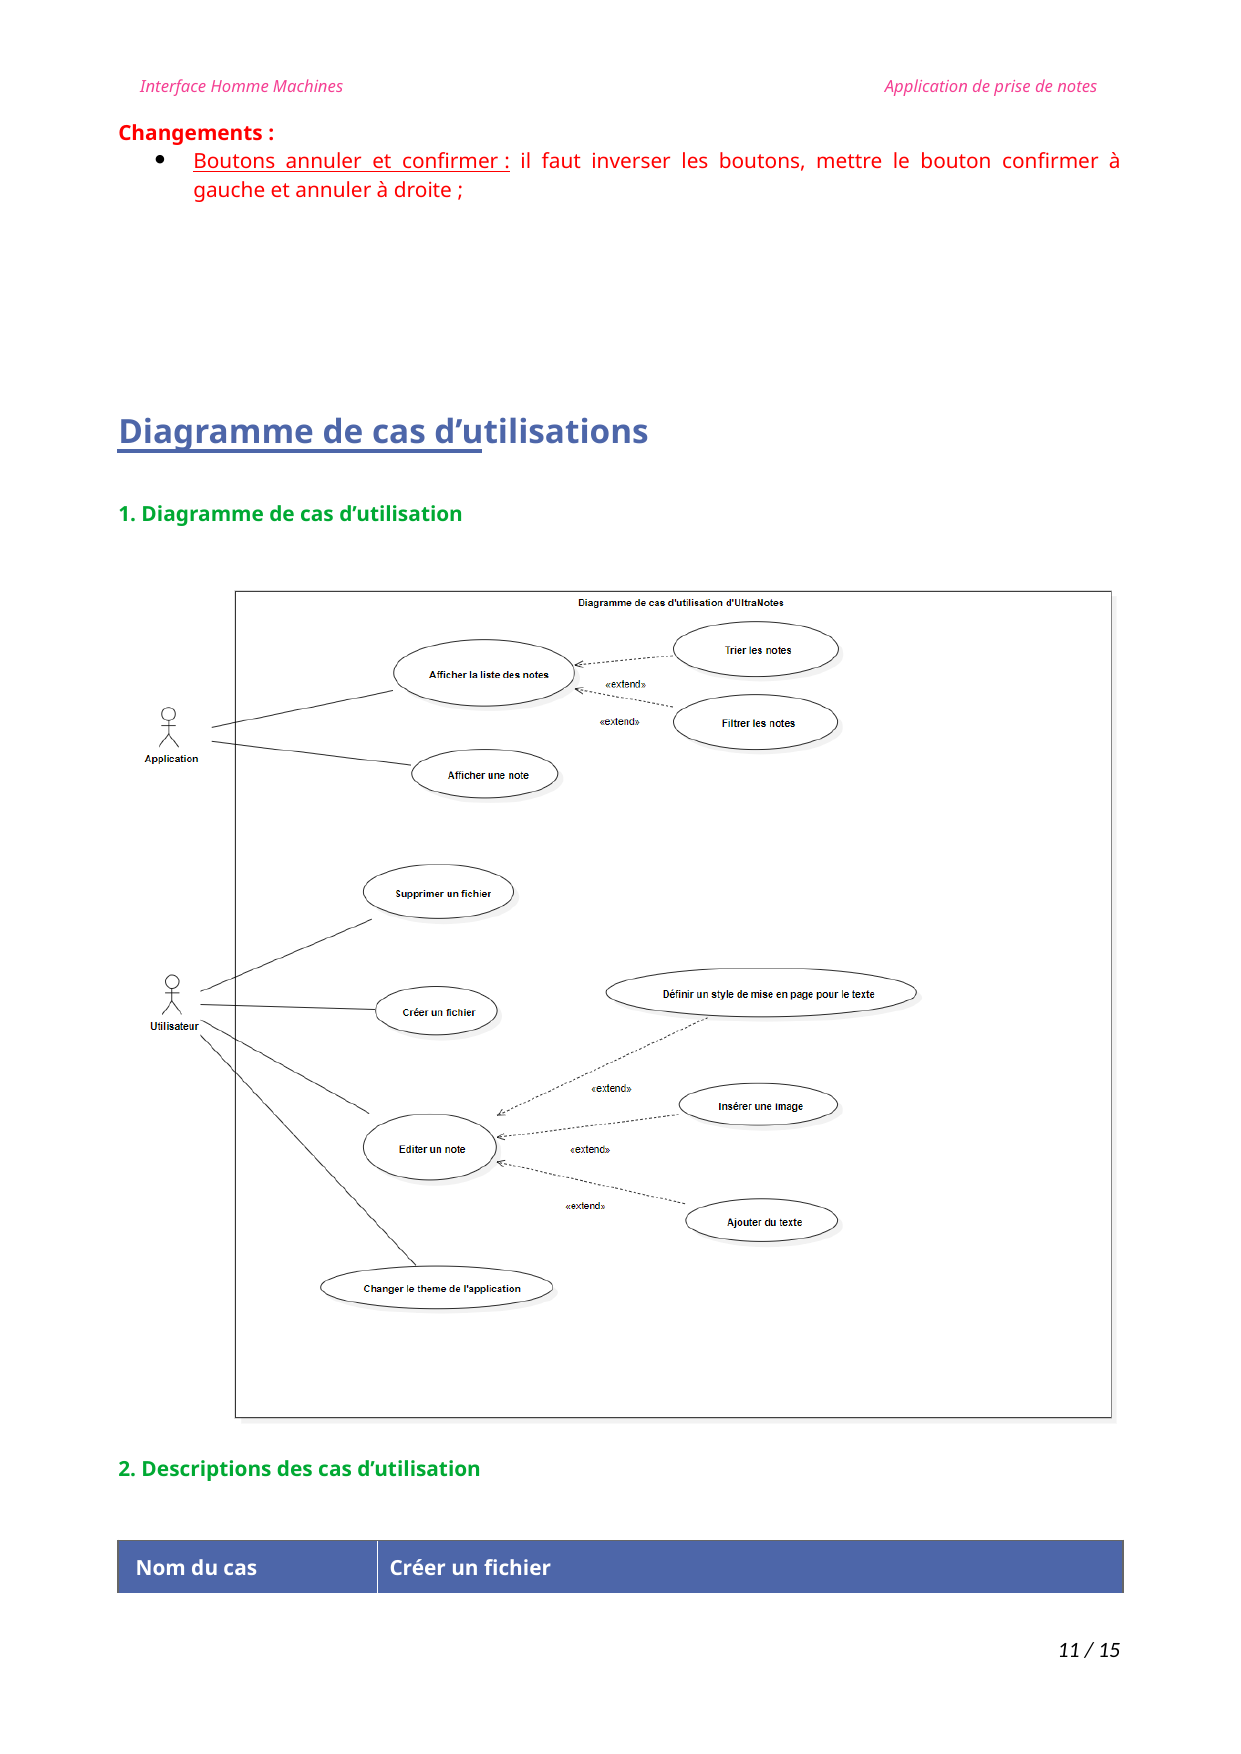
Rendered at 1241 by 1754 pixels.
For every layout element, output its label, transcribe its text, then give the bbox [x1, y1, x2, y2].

text 2. Descriptions des cas d’utilisation [118, 1454, 1122, 1482]
text Diagramme de cas d’utilisations [118, 408, 1122, 453]
text Changements : [118, 118, 1122, 147]
table_header Créer un fichier [378, 1541, 1122, 1593]
table_header Nom du cas [119, 1541, 377, 1593]
text 1. Diagramme de cas d’utilisation [118, 499, 1122, 527]
list Boutons annuler et confirmer : il faut inverser les boutons, mettre le bouton confirmer à gauche et annuler à droite ; [156, 147, 1122, 203]
